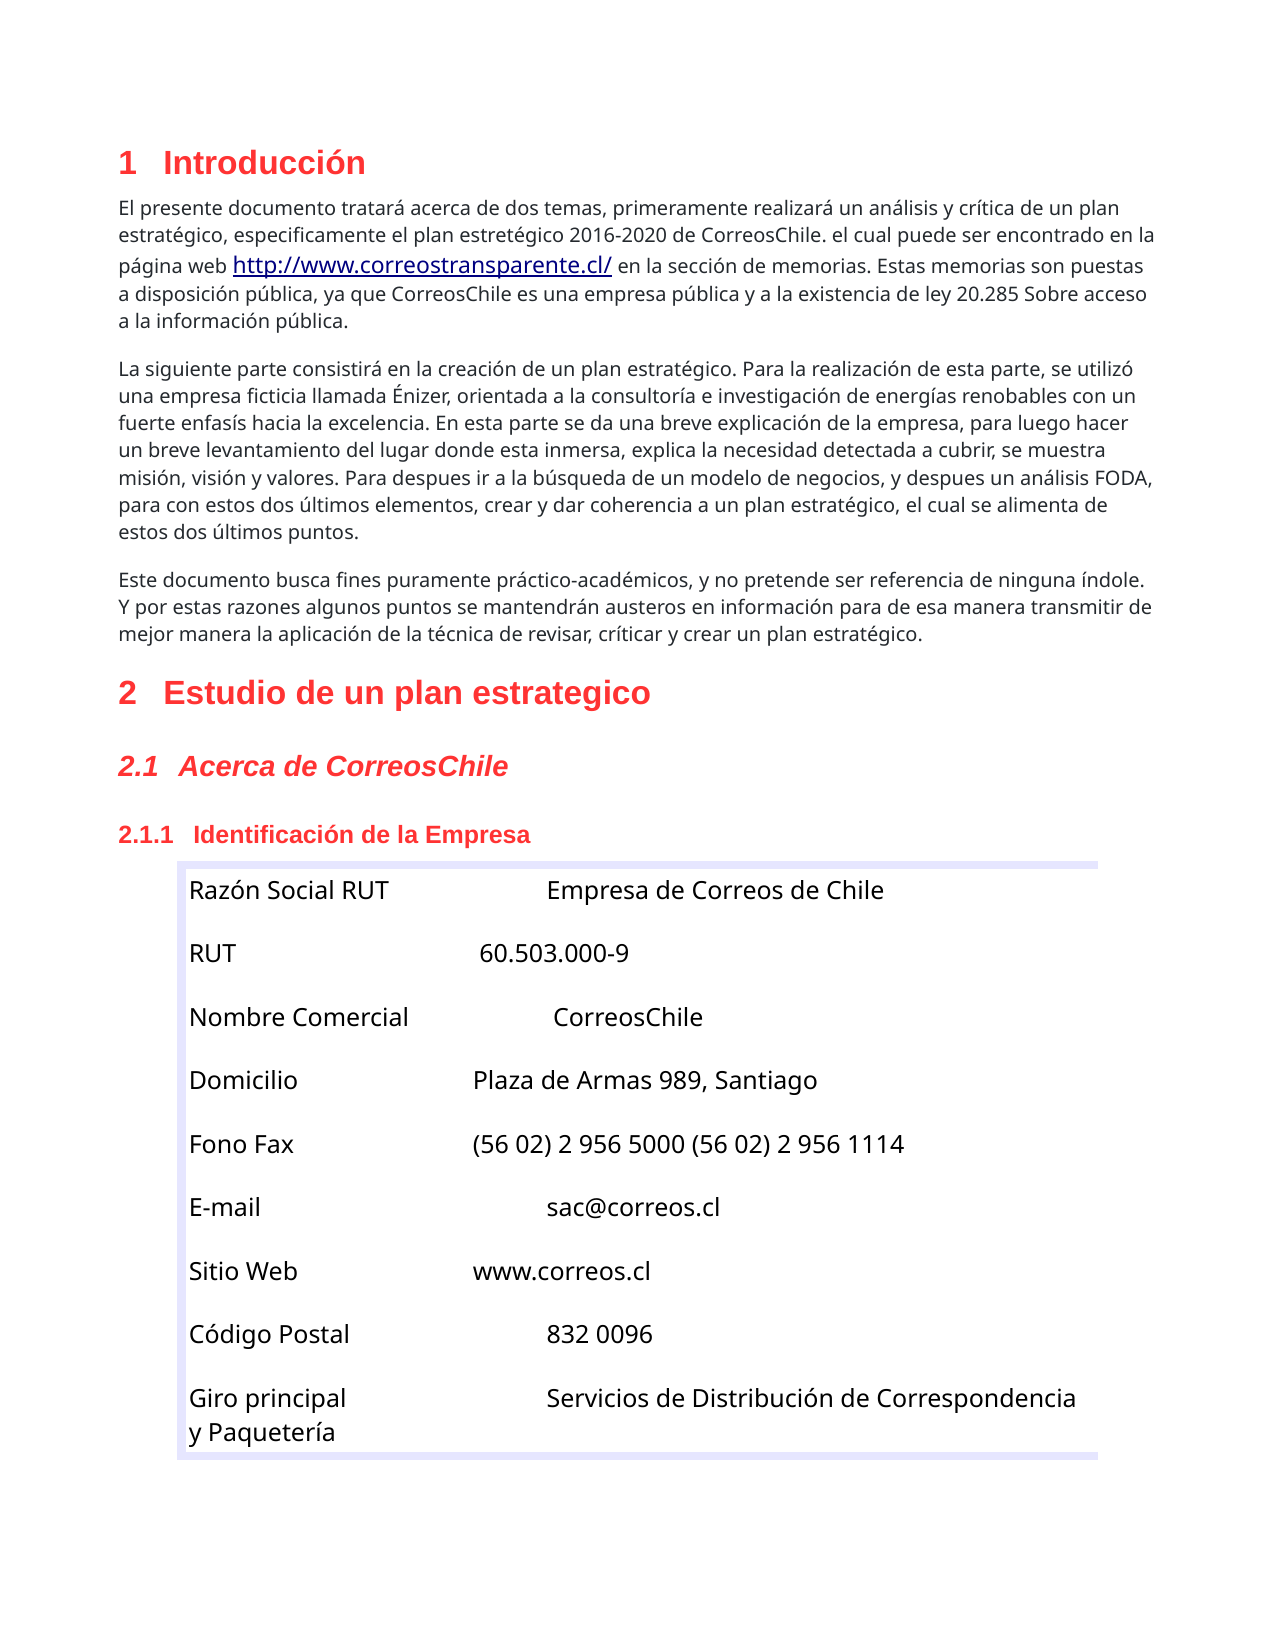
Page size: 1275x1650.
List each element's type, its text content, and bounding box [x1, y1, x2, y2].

text Código Postal 832 0096 [186, 1306, 1098, 1351]
text La siguiente parte consistirá en la creación de un plan estratégico. Para la realización de esta parte, se utilizó una empresa ficticia llamada Énizer, orientada a la consultoría e investigación de energías renobables con un fuerte enfasís hacia la excelencia. En esta parte se da una breve explicación de la empresa, para luego hacer un breve levantamiento del lugar donde esta inmersa, explica la necesidad detectada a cubrir, se muestra misión, visión y valores. Para despues ir a la búsqueda de un modelo de negocios, y despues un análisis FODA, para con estos dos últimos elementos, crear y dar coherencia a un plan estratégico, el cual se alimenta de estos dos últimos puntos. [118, 355, 1157, 546]
text El presente documento tratará acerca de dos temas, primeramente realizará un análisis y crítica de un plan estratégico, especificamente el plan estretégico 2016-2020 de CorreosChile. el cual puede ser encontrado en la página web http://www.correostransparente.cl/ en la sección de memorias. Estas memorias son puestas a disposición pública, ya que CorreosChile es una empresa pública y a la existencia de ley 20.285 Sobre acceso a la información pública. [118, 194, 1157, 335]
subtitle Introducción [118, 143, 1157, 182]
subtitle Estudio de un plan estrategico [118, 673, 1157, 711]
text Fono Fax (56 02) 2 956 5000 (56 02) 2 956 1114 [186, 1115, 1098, 1161]
text Giro principal Servicios de Distribución de Correspondencia y Paquetería [186, 1369, 1098, 1452]
text Sitio Web www.correos.cl [186, 1242, 1098, 1288]
subtitle Acerca de CorreosChile [118, 749, 1157, 782]
text RUT 60.503.000-9 [186, 924, 1098, 970]
text Razón Social RUT Empresa de Correos de Chile [186, 869, 1098, 906]
text E-mail sac@correos.cl [186, 1179, 1098, 1224]
text Domicilio Plaza de Armas 989, Santiago [186, 1052, 1098, 1097]
text Nombre Comercial CorreosChile [186, 988, 1098, 1033]
text Este documento busca fines puramente práctico-académicos, y no pretende ser referencia de ninguna índole. Y por estas razones algunos puntos se mantendrán austeros en información para de esa manera transmitir de mejor manera la aplicación de la técnica de revisar, críticar y crear un plan estratégico. [118, 566, 1157, 648]
subtitle Identificación de la Empresa [118, 820, 1157, 848]
